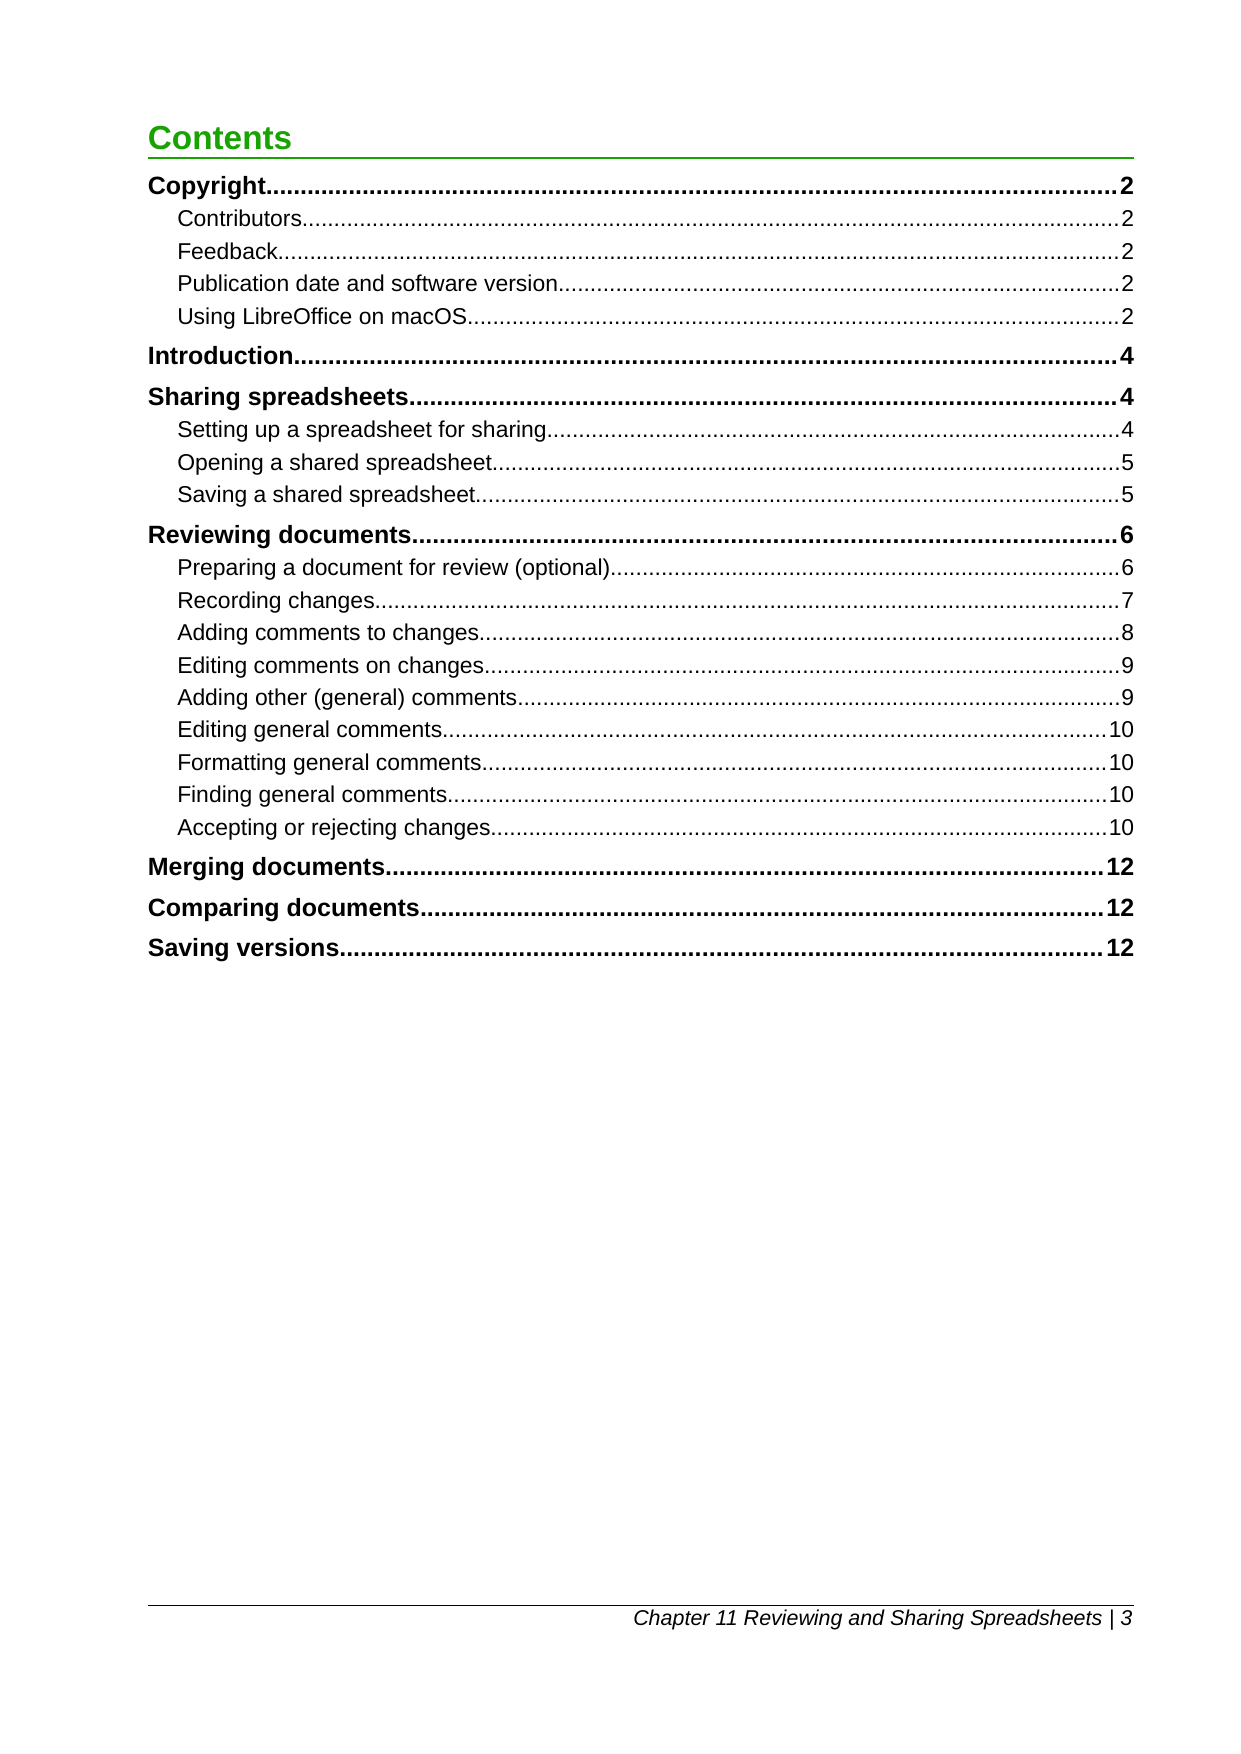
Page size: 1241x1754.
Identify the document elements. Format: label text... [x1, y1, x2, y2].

text Formatting general comments 10 [177, 749, 1134, 775]
text Finding general comments 10 [177, 781, 1134, 807]
text Saving a shared spreadsheet 5 [177, 481, 1134, 508]
text Preparing a document for review (optional) 6 [177, 554, 1134, 581]
text Copyright 2 [148, 171, 1134, 199]
text Contributors 2 [177, 205, 1134, 232]
text Reviewing documents 6 [148, 519, 1134, 548]
subtitle Contents [148, 118, 1134, 157]
text Sharing spreadsheets 4 [148, 382, 1134, 410]
text Comparing documents 12 [148, 893, 1134, 921]
text Introduction 4 [148, 341, 1134, 370]
text Editing comments on changes 9 [177, 652, 1134, 678]
text Adding other (general) comments 9 [177, 684, 1134, 710]
text Setting up a spreadsheet for sharing 4 [177, 416, 1134, 443]
text Publication date and software version 2 [177, 270, 1134, 297]
text Saving versions 12 [148, 933, 1134, 962]
text Opening a shared spreadsheet 5 [177, 449, 1134, 475]
text Editing general comments 10 [177, 716, 1134, 743]
text Adding comments to changes 8 [177, 619, 1134, 646]
text Recording changes 7 [177, 587, 1134, 613]
text Accepting or rejecting changes 10 [177, 813, 1134, 840]
text Feedback 2 [177, 238, 1134, 264]
text Using LibreOffice on macOS 2 [177, 303, 1134, 329]
text Merging documents 12 [148, 852, 1134, 881]
